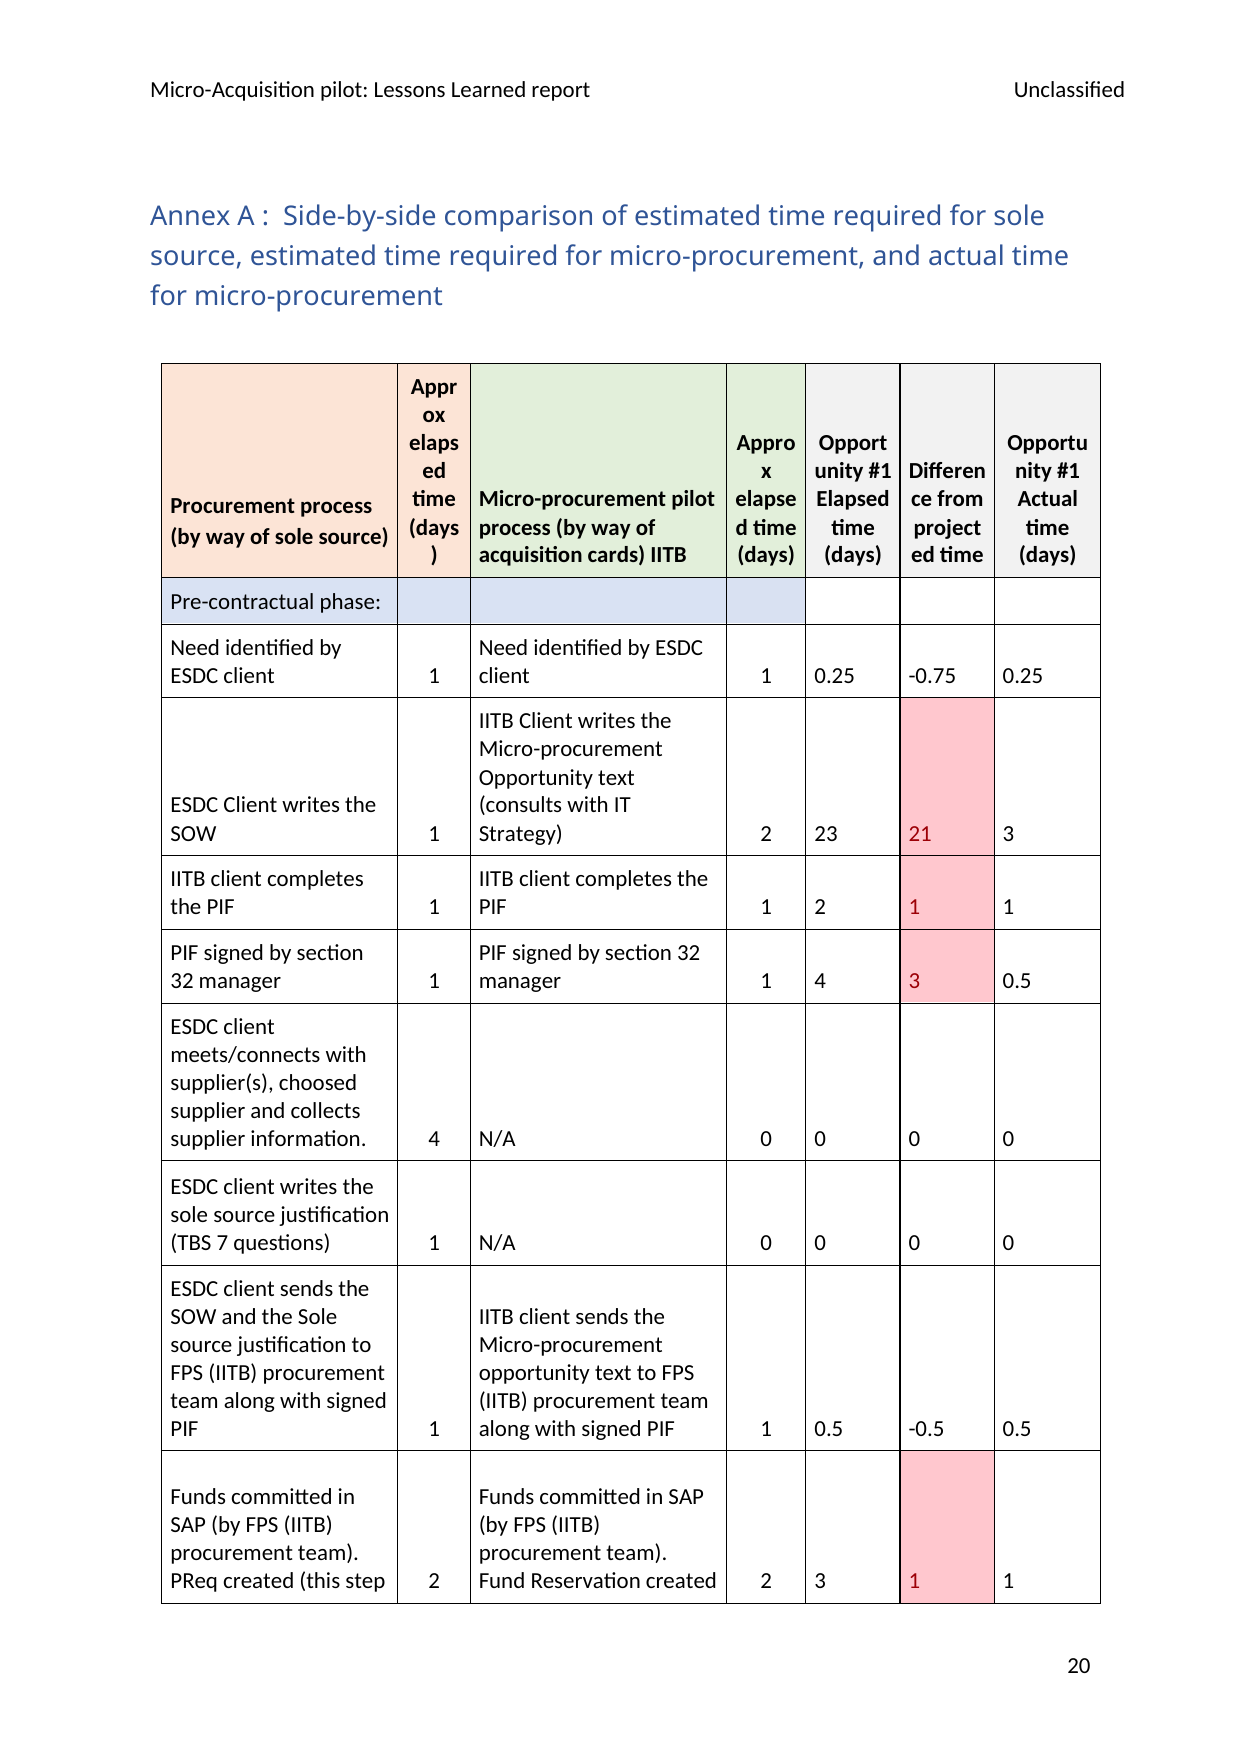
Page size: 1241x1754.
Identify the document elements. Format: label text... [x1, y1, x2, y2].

table_cell 2 [727, 698, 805, 855]
table_cell 3 [806, 1451, 899, 1603]
table_cell IITB client sends the Micro-procurement opportunity text to FPS (IITB) procurement team along with signed PIF [471, 1266, 726, 1450]
table_cell 4 [806, 930, 899, 1002]
table_cell ESDC client sends the SOW and the Sole source justification to FPS (IITB) procurement team along with signed PIF [162, 1266, 397, 1450]
table_header Approx elapsed time (days) [727, 364, 805, 577]
table_cell 1 [901, 856, 994, 929]
table_cell 21 [901, 698, 994, 855]
table_cell IITB client completes the PIF [471, 856, 726, 929]
table_cell ESDC client meets/connects with supplier(s), choosed supplier and collects supplier information. [162, 1004, 397, 1160]
table_cell 1 [727, 625, 805, 697]
table_cell ESDC client writes the sole source justification (TBS 7 questions) [162, 1161, 397, 1264]
table_cell 0 [995, 1161, 1100, 1264]
table_cell Funds committed in SAP (by FPS (IITB) procurement team). Fund Reservation created [471, 1451, 726, 1603]
table_cell IITB client completes the PIF [162, 856, 397, 929]
table_cell 4 [398, 1004, 470, 1160]
table_cell 2 [398, 1451, 470, 1603]
table_cell Need identified by ESDC client [162, 625, 397, 697]
table_cell PIF signed by section 32 manager [162, 930, 397, 1002]
table_cell 1 [398, 930, 470, 1002]
table_cell 1 [398, 856, 470, 929]
table_cell 1 [727, 1266, 805, 1450]
table_cell 0 [806, 1004, 899, 1160]
table_cell 1 [398, 625, 470, 697]
table_cell -0.5 [901, 1266, 994, 1450]
table_cell 1 [901, 1451, 994, 1603]
table_cell [398, 578, 470, 623]
table_cell 1 [398, 1266, 470, 1450]
table_cell 3 [901, 930, 994, 1002]
table_cell 0.5 [995, 1266, 1100, 1450]
table_cell Pre-contractual phase: [162, 578, 397, 623]
table_cell 0 [901, 1004, 994, 1160]
table_cell 0.25 [806, 625, 899, 697]
table_cell 2 [806, 856, 899, 929]
table_cell [727, 578, 805, 623]
table_cell IITB Client writes the Micro-procurement Opportunity text (consults with IT Strategy) [471, 698, 726, 855]
table_cell 23 [806, 698, 899, 855]
table_cell 3 [995, 698, 1100, 855]
table_cell 0.5 [806, 1266, 899, 1450]
table_cell 0 [901, 1161, 994, 1264]
table_cell 2 [727, 1451, 805, 1603]
table_cell 1 [995, 856, 1100, 929]
table_cell ESDC Client writes the SOW [162, 698, 397, 855]
table_cell [806, 578, 899, 623]
table_cell 0 [806, 1161, 899, 1264]
table_header Procurement process (by way of sole source) [162, 364, 397, 577]
table_cell N/A [471, 1161, 726, 1264]
table_header Opportunity #1 Elapsed time (days) [806, 364, 899, 577]
table_cell 0.5 [995, 930, 1100, 1002]
table_cell -0.75 [901, 625, 994, 697]
table_cell Funds committed in SAP (by FPS (IITB) procurement team). PReq created (this step [162, 1451, 397, 1603]
table_cell 1 [995, 1451, 1100, 1603]
table_cell 1 [727, 856, 805, 929]
table_header Micro-procurement pilot process (by way of acquisition cards) IITB [471, 364, 726, 577]
table_cell [995, 578, 1100, 623]
table_cell 1 [398, 698, 470, 855]
table_cell [471, 578, 726, 623]
table_cell 0 [727, 1161, 805, 1264]
table_header Approx elapsed time (days) [398, 364, 470, 577]
table_header Opportunity #1 Actual time (days) [995, 364, 1100, 577]
table_cell 0 [995, 1004, 1100, 1160]
subtitle Annex A : Side-by-side comparison of estimated time required for sole source, estimated time required for micro-procurement, and actual time for micro-procurement [150, 197, 1090, 313]
table_cell 0 [727, 1004, 805, 1160]
table_cell 1 [398, 1161, 470, 1264]
table_cell N/A [471, 1004, 726, 1160]
table_cell 1 [727, 930, 805, 1002]
table_cell [901, 578, 994, 623]
table_cell Need identified by ESDC client [471, 625, 726, 697]
table_cell 0.25 [995, 625, 1100, 697]
table_cell PIF signed by section 32 manager [471, 930, 726, 1002]
table_header Difference from projected time [901, 364, 994, 577]
